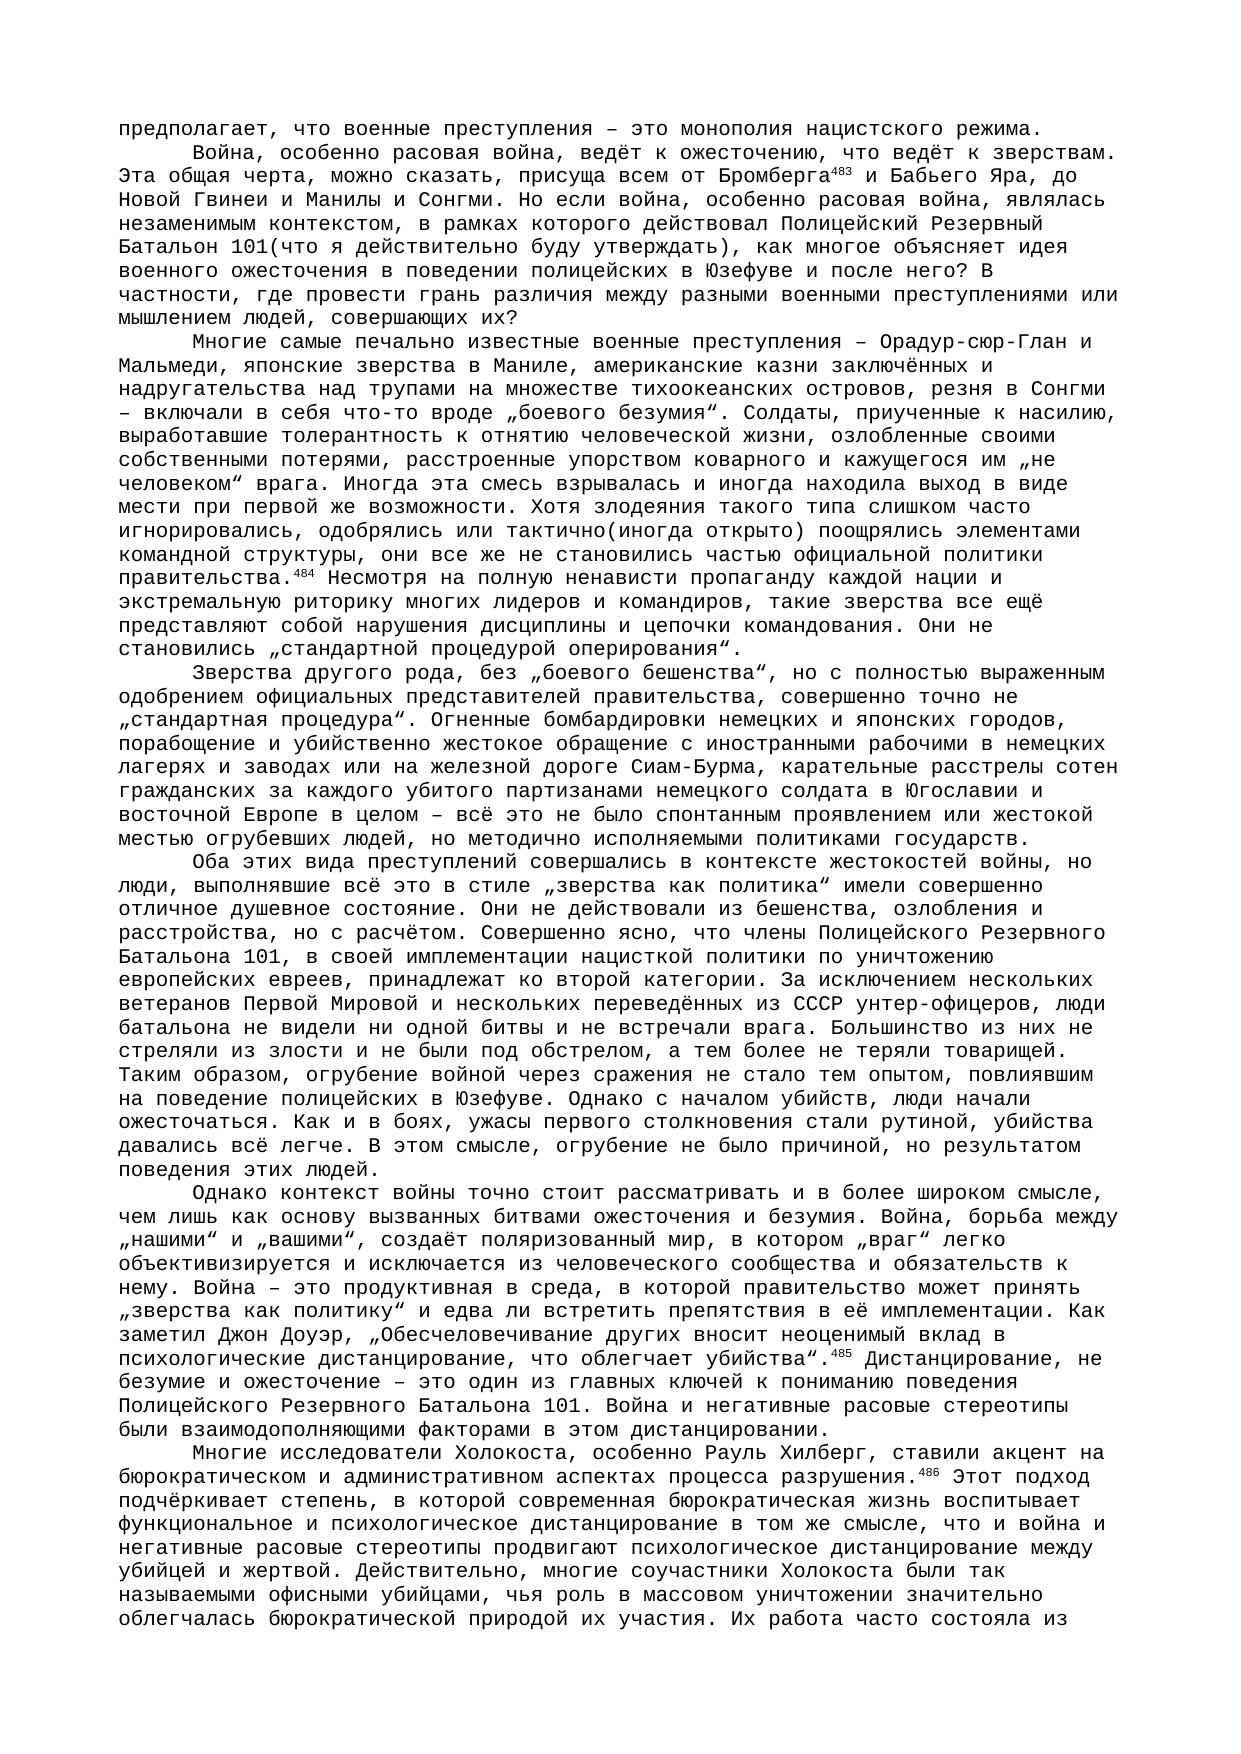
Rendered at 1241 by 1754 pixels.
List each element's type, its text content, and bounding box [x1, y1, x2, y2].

text Оба этих вида преступлений совершались в контексте жестокостей войны, но люди, выполнявшие всё это в стиле „зверства как политика“ имели совершенно отличное душевное состояние. Они не действовали из бешенства, озлобления и расстройства, но с расчётом. Совершенно ясно, что члены Полицейского Резервного Батальона 101, в своей имплементации нацисткой политики по уничтожению европейских евреев, принадлежат ко второй категории. За исключением нескольких ветеранов Первой Мировой и нескольких переведённых из СССР унтер-офицеров, люди батальона не видели ни одной битвы и не встречали врага. Большинство из них не стреляли из злости и не были под обстрелом, а тем более не теряли товарищей. Таким образом, огрубение войной через сражения не стало тем опытом, повлиявшим на поведение полицейских в Юзефуве. Однако с началом убийств, люди начали ожесточаться. Как и в боях, ужасы первого столкновения стали рутиной, убийства давались всё легче. В этом смысле, огрубение не было причиной, но результатом поведения этих людей. [118, 851, 1122, 1182]
text Многие исследователи Холокоста, особенно Рауль Хилберг, ставили акцент на бюрократическом и административном аспектах процесса разрушения. Этот подход подчёркивает степень, в которой современная бюрократическая жизнь воспитывает функциональное и психологическое дистанцирование в том же смысле, что и война и негативные расовые стереотипы продвигают психологическое дистанцирование между убийцей и жертвой. Действительно, многие соучастники Холокоста были так называемыми офисными убийцами, чья роль в массовом уничтожении значительно облегчалась бюрократической природой их участия. Их работа часто состояла из [118, 1442, 1122, 1631]
text Однако контекст войны точно стоит рассматривать и в более широком смысле, чем лишь как основу вызванных битвами ожесточения и безумия. Война, борьба между „нашими“ и „вашими“, создаёт поляризованный мир, в котором „враг“ легко объективизируется и исключается из человеческого сообщества и обязательств к нему. Война – это продуктивная в среда, в которой правительство может принять „зверства как политику“ и едва ли встретить препятствия в её имплементации. Как заметил Джон Доуэр, „Обесчеловечивание других вносит неоценимый вклад в психологические дистанцирование, что облегчает убийства“. Дистанцирование, не безумие и ожесточение – это один из главных ключей к пониманию поведения Полицейского Резервного Батальона 101. Война и негативные расовые стереотипы были взаимодополняющими факторами в этом дистанцировании. [118, 1182, 1122, 1442]
text предполагает, что военные преступления – это монополия нацистского режима. Война, особенно расовая война, ведёт к ожесточению, что ведёт к зверствам. Эта общая черта, можно сказать, присуща всем от Бромберга и Бабьего Яра, до Новой Гвинеи и Манилы и Сонгми. Но если война, особенно расовая война, являлась незаменимым контекстом, в рамках которого действовал Полицейский Резервный Батальон 101(что я действительно буду утверждать), как многое объясняет идея военного ожесточения в поведении полицейских в Юзефуве и после него? В частности, где провести грань различия между разными военными преступлениями или мышлением людей, совершающих их? [118, 118, 1122, 331]
text Зверства другого рода, без „боевого бешенства“, но с полностью выраженным одобрением официальных представителей правительства, совершенно точно не „стандартная процедура“. Огненные бомбардировки немецких и японских городов, порабощение и убийственно жестокое обращение с иностранными рабочими в немецких лагерях и заводах или на железной дороге Сиам-Бурма, карательные расстрелы сотен гражданских за каждого убитого партизанами немецкого солдата в Югославии и восточной Европе в целом – всё это не было спонтанным проявлением или жестокой местью огрубевших людей, но методично исполняемыми политиками государств. [118, 662, 1122, 851]
text Многие самые печально известные военные преступления – Орадур-сюр-Глан и Мальмеди, японские зверства в Маниле, американские казни заключённых и надругательства над трупами на множестве тихоокеанских островов, резня в Сонгми – включали в себя что-то вроде „боевого безумия“. Солдаты, приученные к насилию, выработавшие толерантность к отнятию человеческой жизни, озлобленные своими собственными потерями, расстроенные упорством коварного и кажущегося им „не человеком“ врага. Иногда эта смесь взрывалась и иногда находила выход в виде мести при первой же возможности. Хотя злодеяния такого типа слишком часто игнорировались, одобрялись или тактично(иногда открыто) поощрялись элементами командной структуры, они все же не становились частью официальной политики правительства. Несмотря на полную ненависти пропаганду каждой нации и экстремальную риторику многих лидеров и командиров, такие зверства все ещё представляют собой нарушения дисциплины и цепочки командования. Они не становились „стандартной процедурой оперирования“. [118, 331, 1122, 662]
